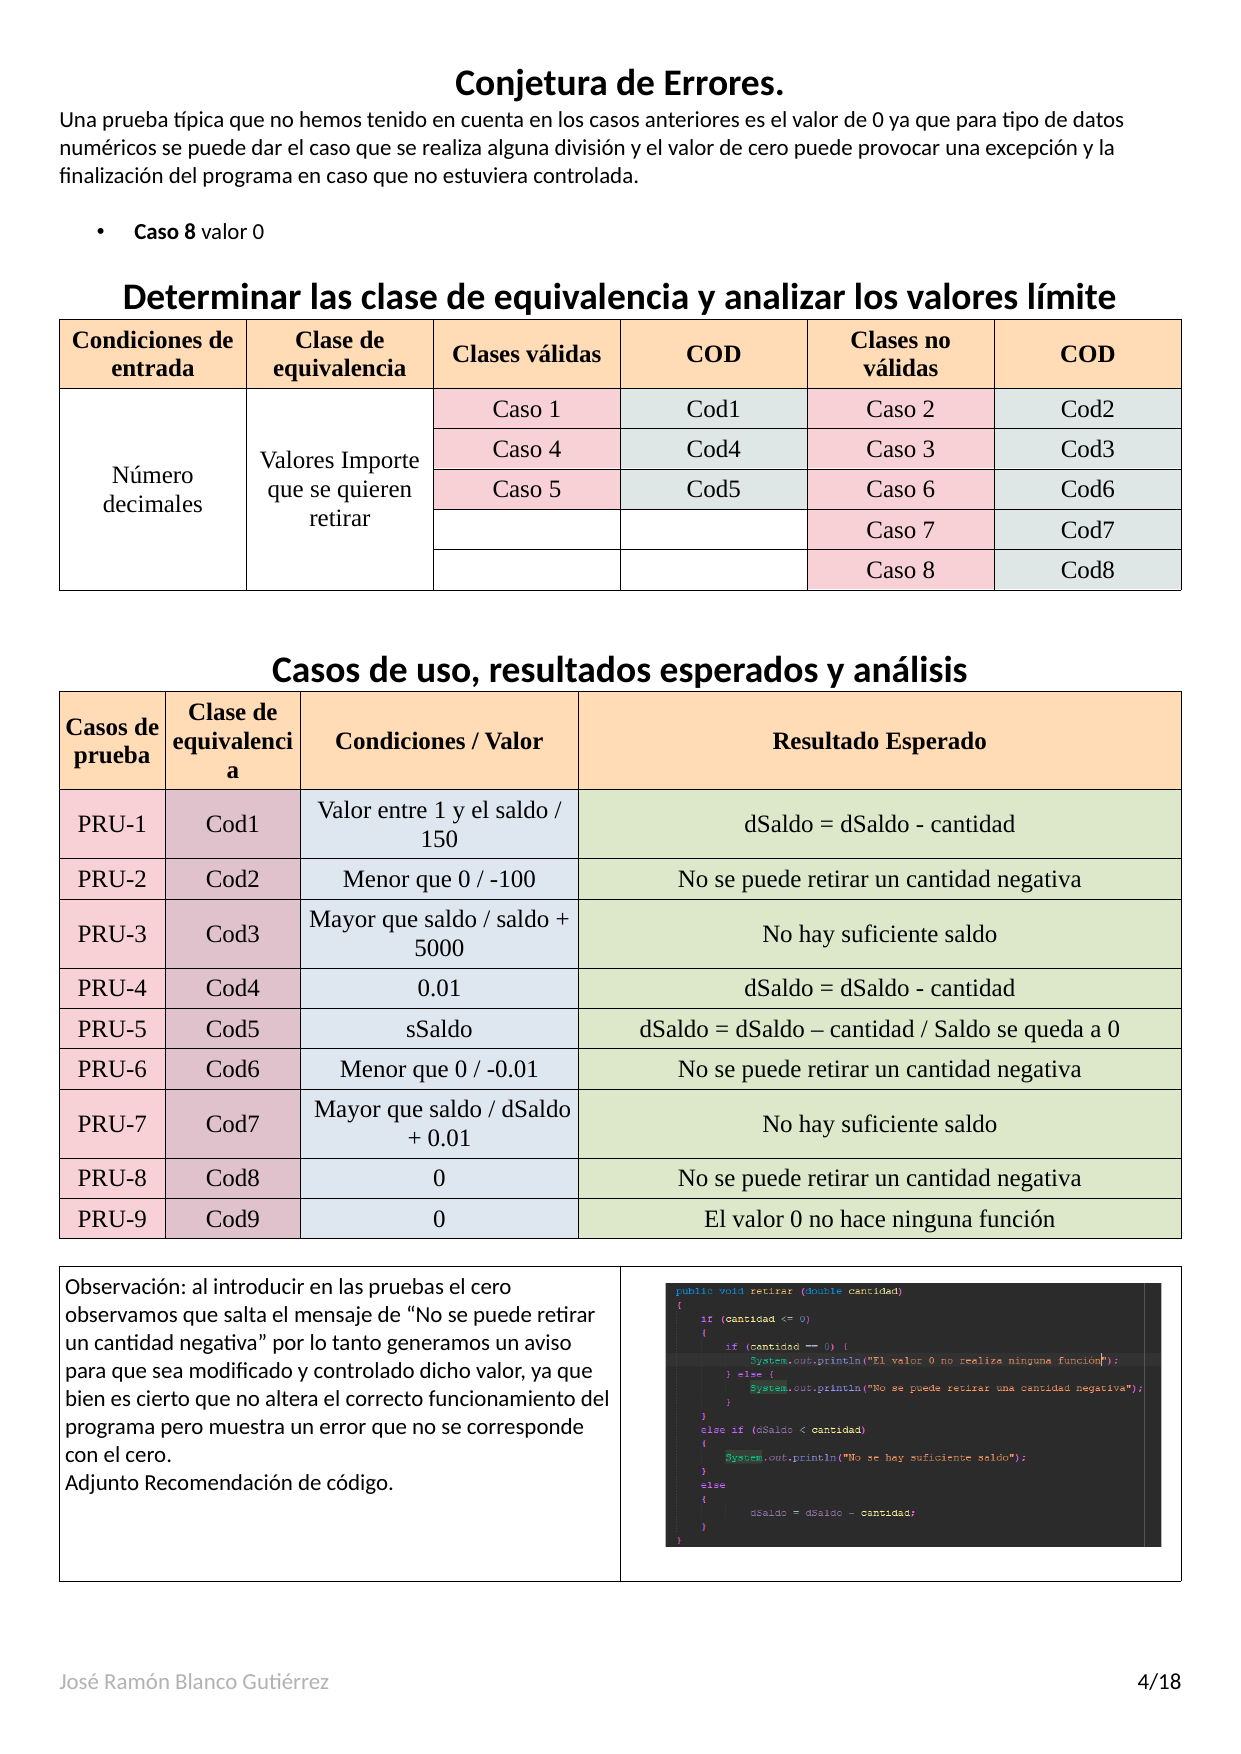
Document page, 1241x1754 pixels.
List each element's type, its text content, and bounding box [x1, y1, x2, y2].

table_header Clase de equivalencia [247, 320, 433, 388]
table_cell Cod6 [166, 1049, 300, 1089]
table_header COD [621, 320, 807, 388]
table_cell [434, 510, 620, 549]
table_header Resultado Esperado [579, 692, 1181, 789]
table_cell PRU-4 [60, 969, 165, 1008]
text Conjetura de Errores. [59, 59, 1181, 105]
table_cell Cod8 [166, 1159, 300, 1198]
table_header Condiciones / Valor [301, 692, 578, 789]
table_cell PRU-1 [60, 790, 165, 858]
table_cell Valores Importe que se quieren retirar [247, 389, 433, 589]
table_cell Cod3 [166, 900, 300, 968]
table_cell Cod9 [166, 1199, 300, 1238]
table_cell dSaldo = dSaldo – cantidad / Saldo se queda a 0 [579, 1009, 1181, 1048]
table_cell PRU-3 [60, 900, 165, 968]
table_cell PRU-8 [60, 1159, 165, 1198]
table_cell Cod7 [995, 510, 1181, 549]
table_cell Cod7 [166, 1090, 300, 1158]
table_cell Cod2 [166, 859, 300, 899]
table_cell Caso 7 [808, 510, 994, 549]
table_header Observación: al introducir en las pruebas el cero observamos que salta el mensaje de “No se puede retirar un cantidad negativa” por lo tanto generamos un aviso para que sea modificado y controlado dicho valor, ya que bien es cierto que no altera el correcto funcionamiento del programa pero muestra un error que no se corresponde con el cero. Adjunto Recomendación de código. [60, 1267, 620, 1581]
table_cell Caso 6 [808, 470, 994, 509]
table_cell Cod5 [621, 470, 807, 509]
table_cell PRU-6 [60, 1049, 165, 1089]
table_cell Caso 2 [808, 389, 994, 428]
text Determinar las clase de equivalencia y analizar los valores límite [59, 273, 1181, 319]
table_cell 0 [301, 1159, 578, 1198]
table_cell PRU-9 [60, 1199, 165, 1238]
table_cell Mayor que saldo / saldo + 5000 [301, 900, 578, 968]
table_cell Cod5 [166, 1009, 300, 1048]
table_cell PRU-7 [60, 1090, 165, 1158]
table_cell 0 [301, 1199, 578, 1238]
table_header Clase de equivalencia [166, 692, 300, 789]
table_cell No se puede retirar un cantidad negativa [579, 859, 1181, 899]
table_cell No se puede retirar un cantidad negativa [579, 1159, 1181, 1198]
table_cell Cod2 [995, 389, 1181, 428]
table_cell Caso 4 [434, 429, 620, 468]
table_cell No hay suficiente saldo [579, 900, 1181, 968]
table_cell Caso 1 [434, 389, 620, 428]
table_cell Cod4 [166, 969, 300, 1008]
table_cell dSaldo = dSaldo - cantidad [579, 969, 1181, 1008]
table_cell [621, 510, 807, 549]
list Caso 8 valor 0 [97, 217, 1181, 245]
table_cell 0.01 [301, 969, 578, 1008]
table_cell Menor que 0 / -100 [301, 859, 578, 899]
table_cell dSaldo = dSaldo - cantidad [579, 790, 1181, 858]
table_cell PRU-2 [60, 859, 165, 899]
table_cell [434, 550, 620, 589]
table_cell Valor entre 1 y el saldo / 150 [301, 790, 578, 858]
table_cell Cod3 [995, 429, 1181, 468]
table_cell Número decimales [60, 389, 246, 589]
table_cell Cod6 [995, 470, 1181, 509]
table_header Condiciones de entrada [60, 320, 246, 388]
table_cell Caso 8 [808, 550, 994, 589]
table_cell Cod1 [621, 389, 807, 428]
table_cell Cod1 [166, 790, 300, 858]
table_header [621, 1267, 1181, 1581]
table_cell Mayor que saldo / dSaldo + 0.01 [301, 1090, 578, 1158]
table_cell Caso 3 [808, 429, 994, 468]
text Una prueba típica que no hemos tenido en cuenta en los casos anteriores es el valor de 0 ya que para tipo de datos numéricos se puede dar el caso que se realiza alguna división y el valor de cero puede provocar una excepción y la finalización del programa en caso que no estuviera controlada. [59, 105, 1181, 189]
picture [665, 1283, 1162, 1547]
table_cell [621, 550, 807, 589]
table_cell Cod4 [621, 429, 807, 468]
table_cell sSaldo [301, 1009, 578, 1048]
table_cell No hay suficiente saldo [579, 1090, 1181, 1158]
table_cell Caso 5 [434, 470, 620, 509]
table_cell No se puede retirar un cantidad negativa [579, 1049, 1181, 1089]
table_cell PRU-5 [60, 1009, 165, 1048]
table_header Casos de prueba [60, 692, 165, 789]
text Casos de uso, resultados esperados y análisis [59, 646, 1181, 691]
table_header Clases no válidas [808, 320, 994, 388]
table_header Clases válidas [434, 320, 620, 388]
table_cell Menor que 0 / -0.01 [301, 1049, 578, 1089]
table_cell Cod8 [995, 550, 1181, 589]
table_cell El valor 0 no hace ninguna función [579, 1199, 1181, 1238]
table_header COD [995, 320, 1181, 388]
